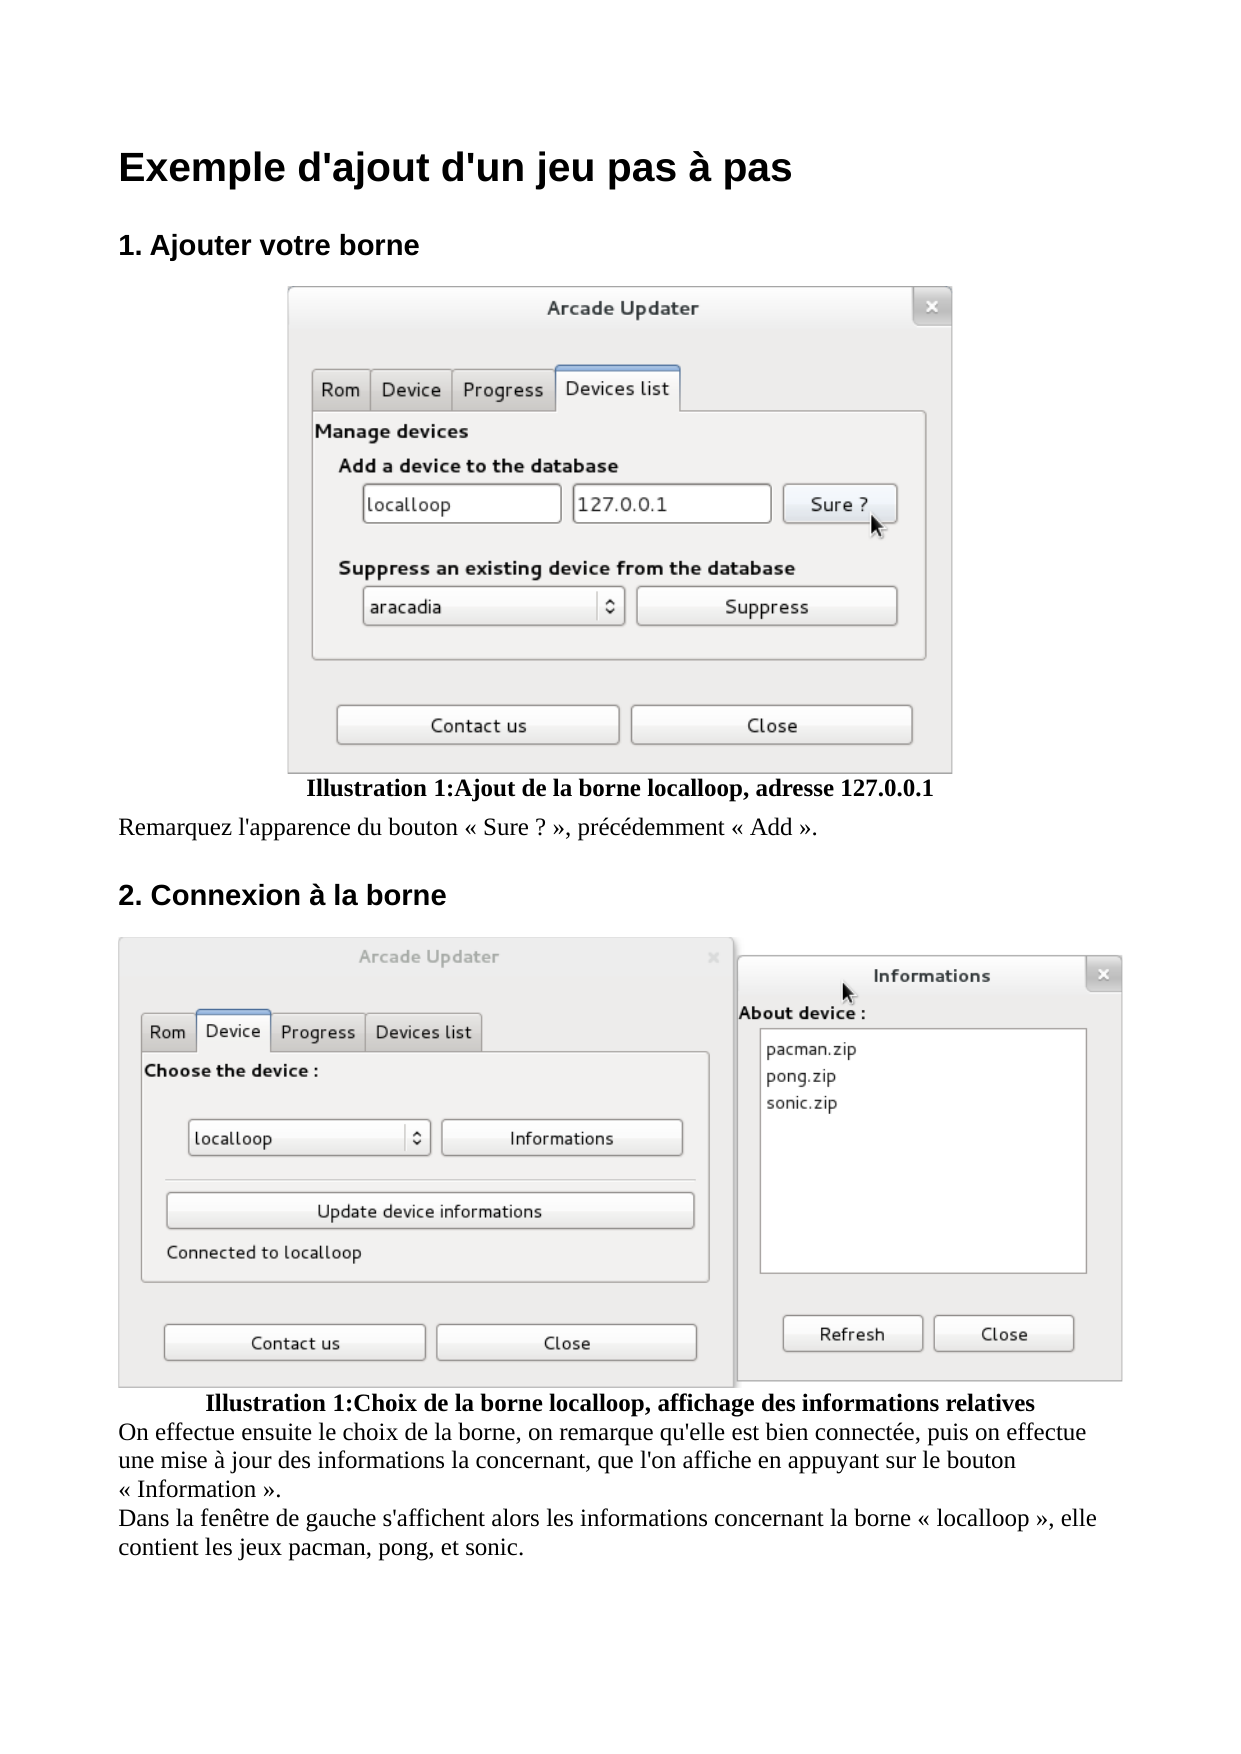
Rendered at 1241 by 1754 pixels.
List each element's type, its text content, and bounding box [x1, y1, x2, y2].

subtitle Exemple d'ajout d'un jeu pas à pas [118, 143, 1122, 190]
picture [118, 937, 1123, 1388]
subtitle 2. Connexion à la borne [118, 878, 1122, 912]
text Illustration 1:Ajout de la borne localloop, adresse 127.0.0.1 [288, 774, 953, 802]
text On effectue ensuite le choix de la borne, on remarque qu'elle est bien connectée, puis on effectue une mise à jour des informations la concernant, que l'on affiche en appuyant sur le bouton « Information ». Dans la fenêtre de gauche s'affichent alors les informations concernant la borne « localloop », elle contient les jeux pacman, pong, et sonic. [118, 1417, 1122, 1560]
text [118, 924, 1122, 937]
text Illustration 1:Choix de la borne localloop, affichage des informations relatives [118, 1388, 1122, 1417]
picture [287, 286, 953, 774]
subtitle 1. Ajouter votre borne [118, 228, 1122, 261]
text Remarquez l'apparence du bouton « Sure ? », précédemment « Add ». [118, 812, 1122, 841]
